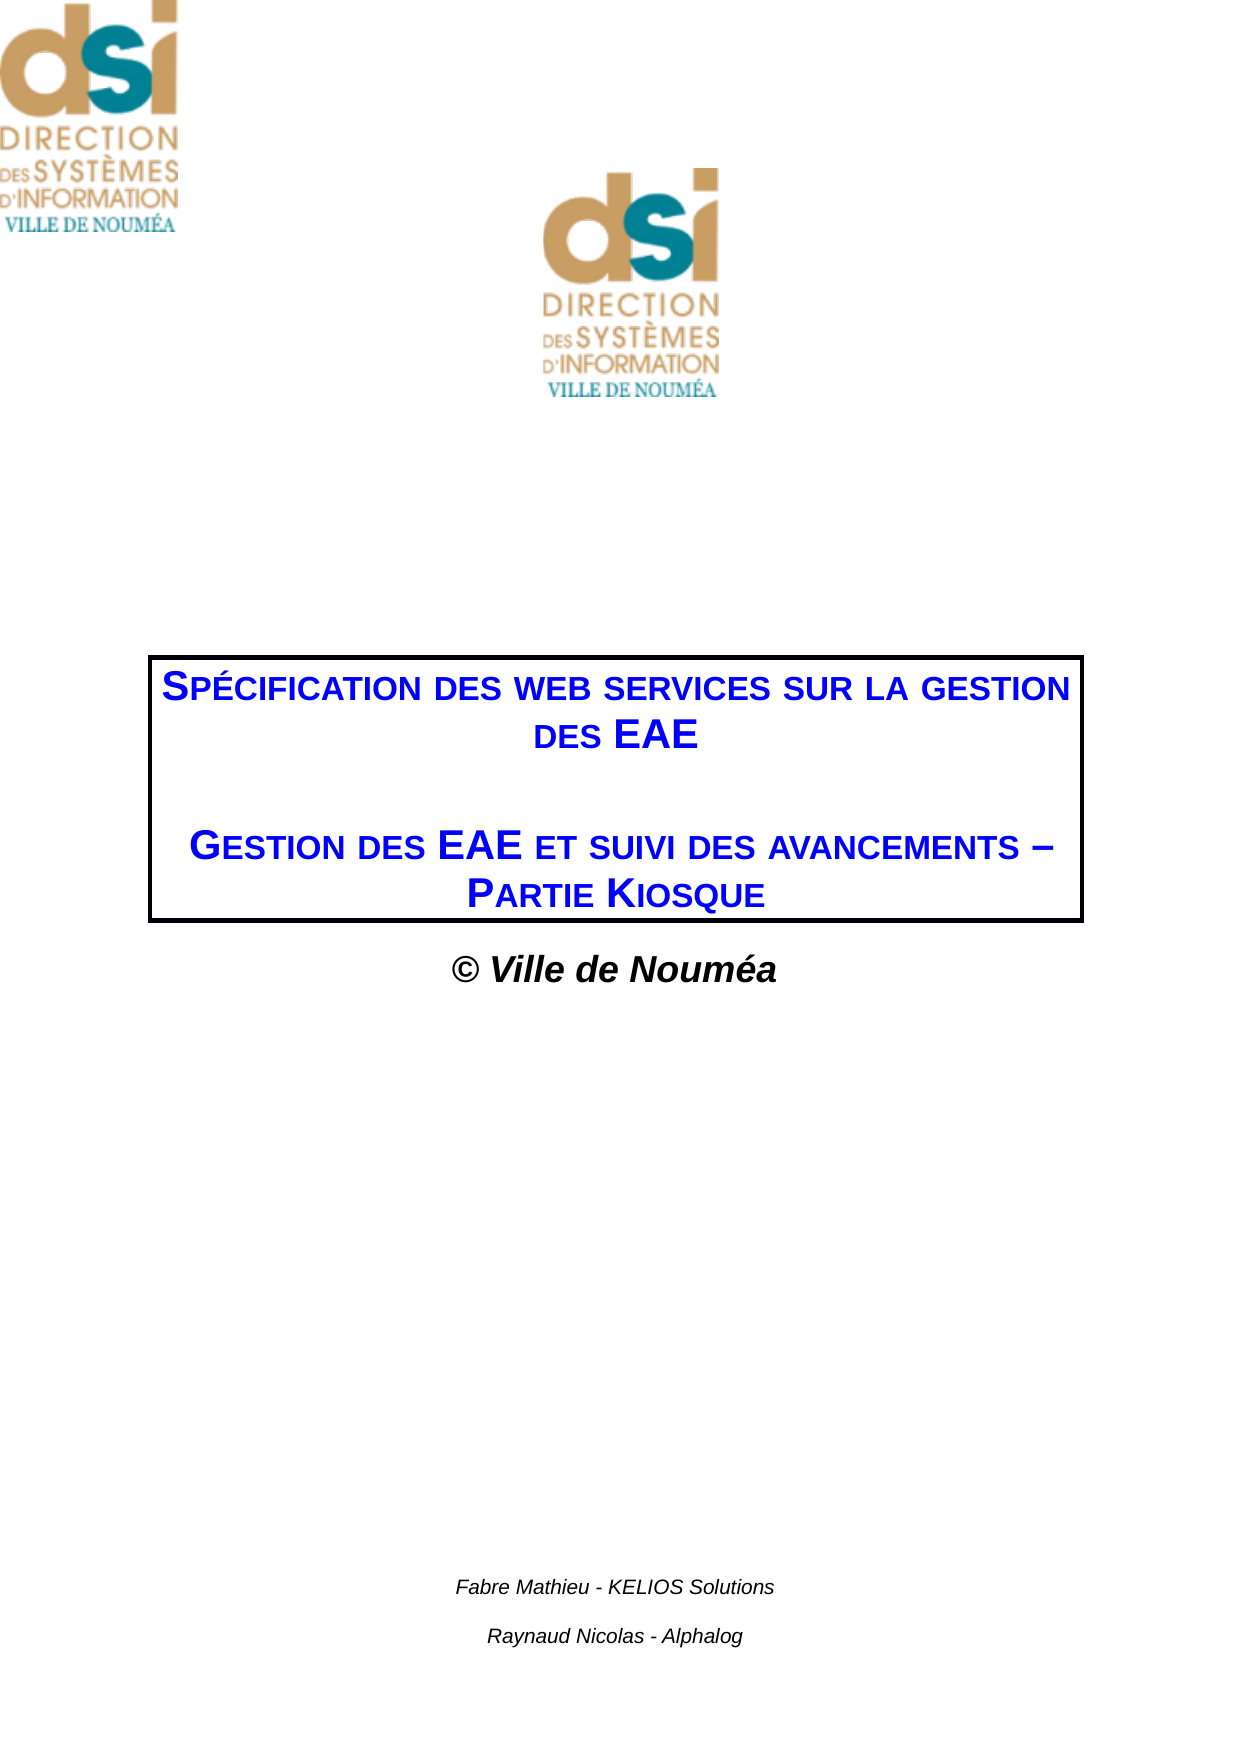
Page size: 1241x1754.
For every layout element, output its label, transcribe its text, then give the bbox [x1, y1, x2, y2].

text Fabre Mathieu - KELIOS Solutions [148, 1574, 1084, 1598]
picture [543, 168, 719, 397]
text Gestion des EAE et suivi des avancements – Partie Kiosque [152, 813, 1080, 918]
text © Ville de Nouméa [148, 948, 1084, 991]
text Spécification des web services sur la gestion des EAE [152, 660, 1080, 757]
text Raynaud Nicolas - Alphalog [148, 1623, 1084, 1647]
picture [0, 0, 178, 232]
